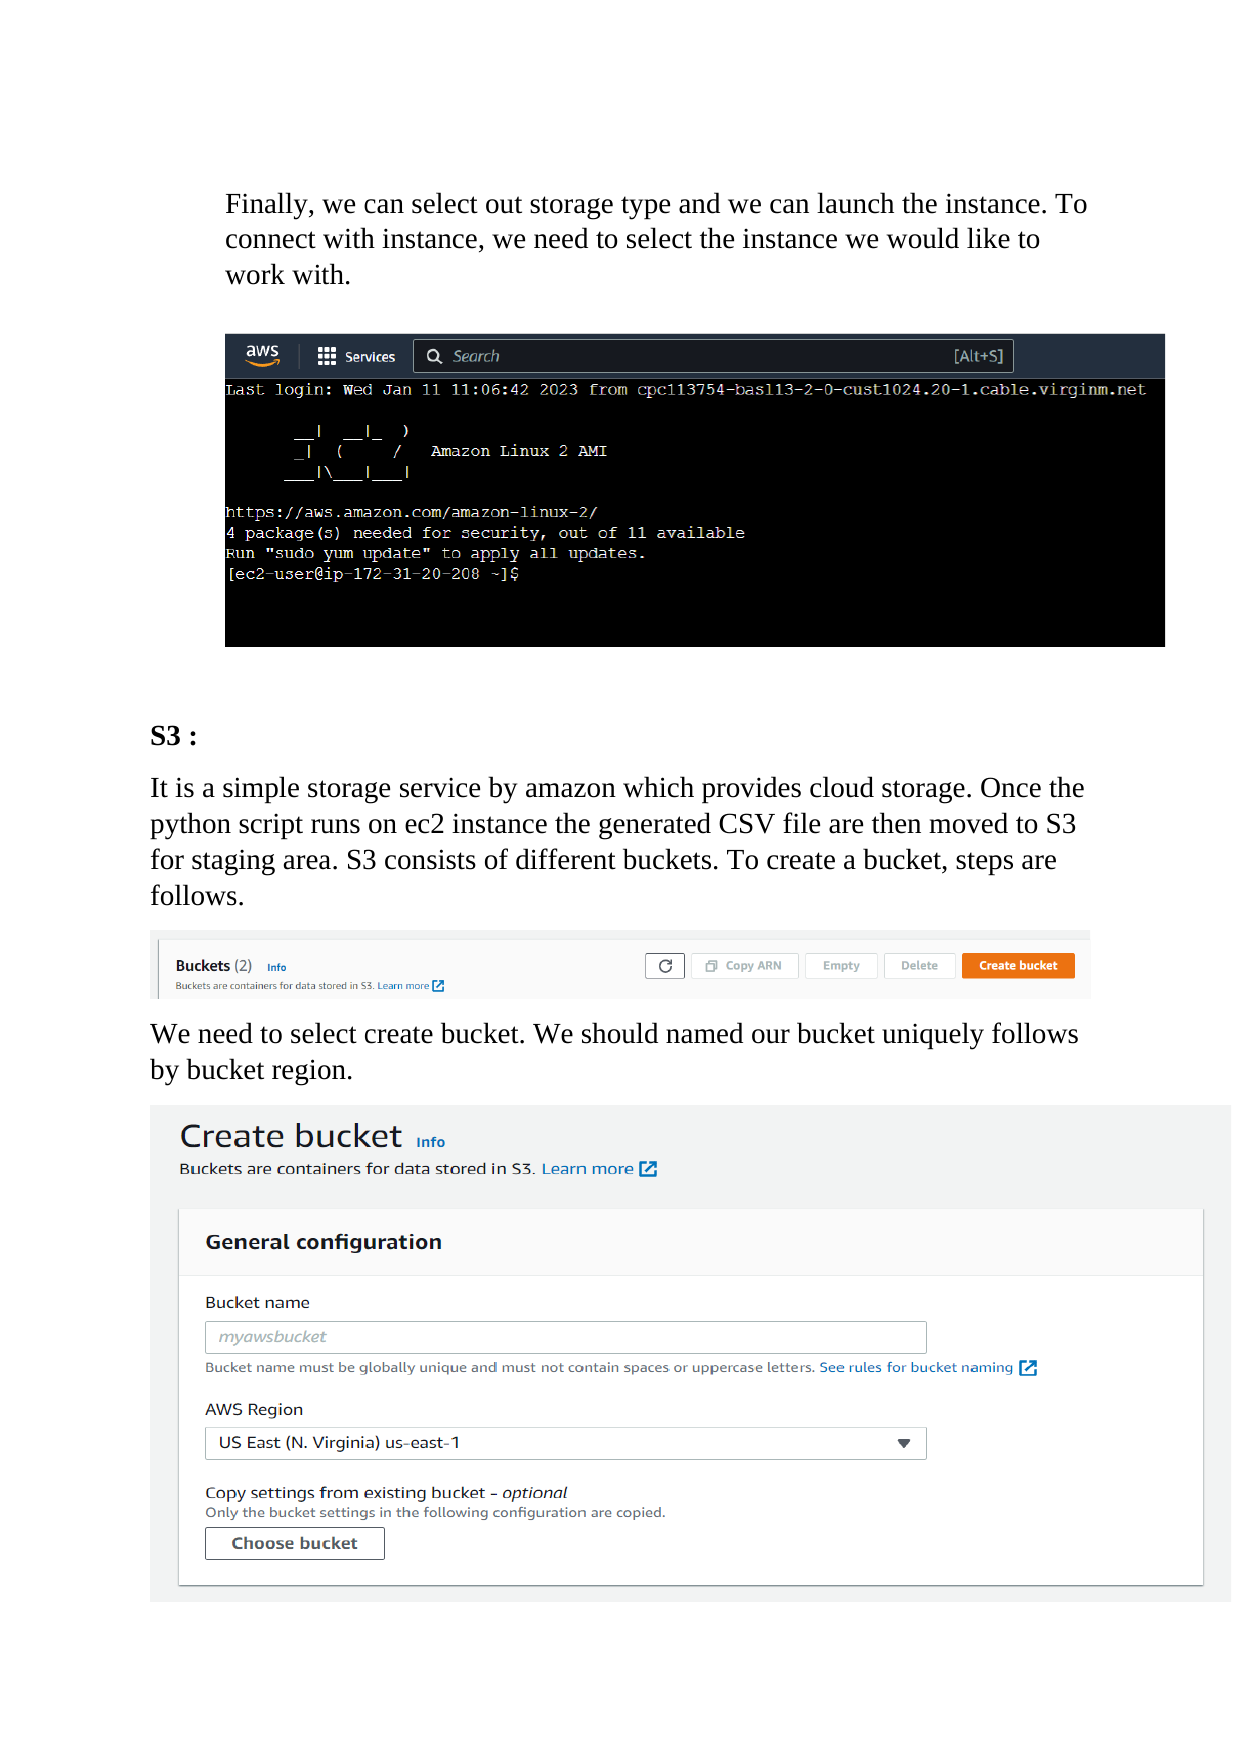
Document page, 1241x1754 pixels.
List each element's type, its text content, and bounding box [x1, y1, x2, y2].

list Finally, we can select out storage type and we can launch the instance. To connect with instance, we need to select the instance we would like to work with. [225, 186, 1090, 291]
text S3 : [150, 718, 1090, 751]
text We need to select create bucket. We should named our bucket uniquely follows by bucket region. [150, 1017, 1090, 1086]
text It is a simple storage service by amazon which provides cloud storage. Once the python script runs on ec2 instance the generated CSV file are then moved to S3 for staging area. S3 consists of different buckets. To create a bucket, steps are follows. [150, 770, 1090, 911]
